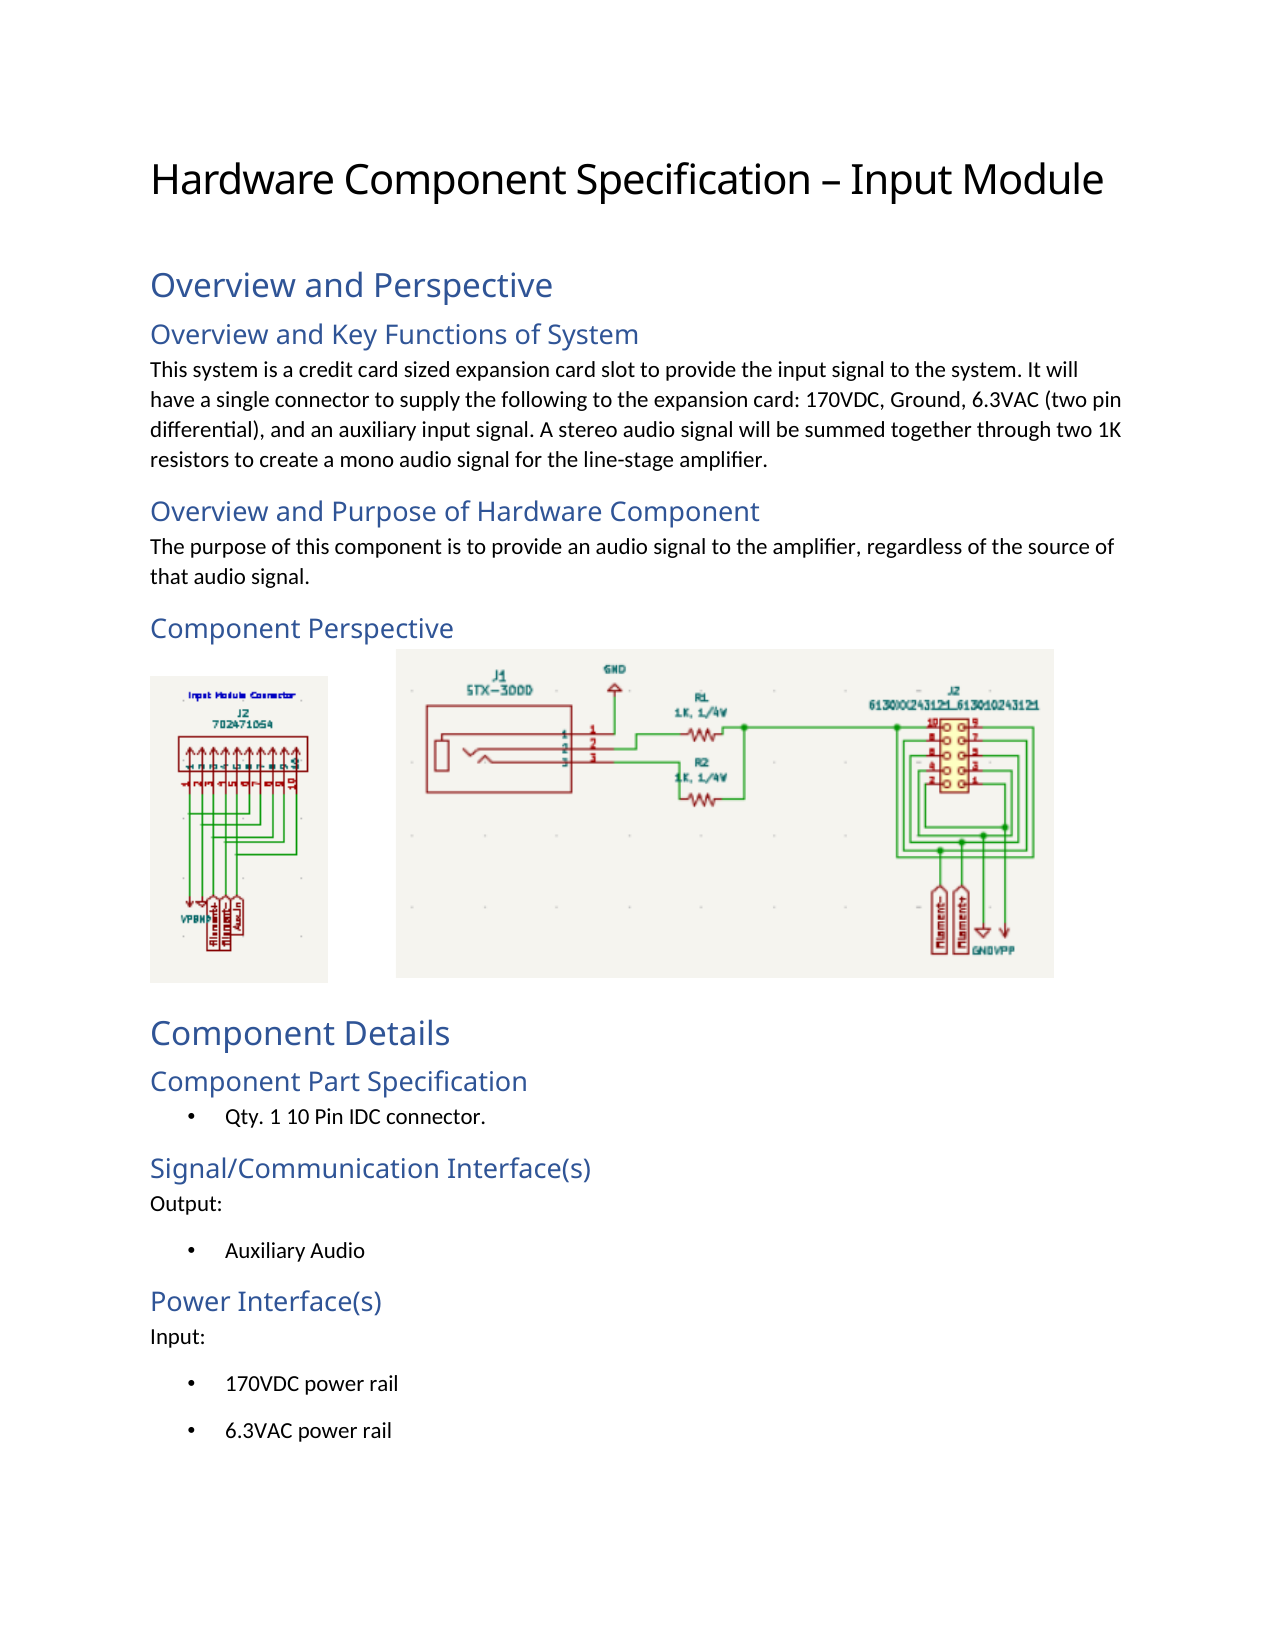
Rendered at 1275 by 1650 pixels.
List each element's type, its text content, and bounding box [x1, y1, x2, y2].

subtitle Overview and Key Functions of System [150, 315, 1125, 352]
subtitle Overview and Perspective [150, 262, 1125, 307]
list Qty. 1 10 Pin IDC connector. [187, 1102, 1125, 1130]
list 6.3VAC power rail [187, 1416, 1125, 1444]
picture [150, 676, 328, 983]
subtitle The purpose of this component is to provide an audio signal to the amplifier, regardless of the source of that audio signal. [150, 532, 1125, 590]
text Input: [150, 1322, 1125, 1351]
text This system is a credit card sized expansion card slot to provide the input signal to the system. It will have a single connector to supply the following to the expansion card: 170VDC, Ground, 6.3VAC (two pin differential), and an auxiliary input signal. A stereo audio signal will be summed together through two 1K resistors to create a mono audio signal for the line-stage amplifier. [150, 355, 1125, 473]
title Hardware Component Specification – Input Module [150, 150, 1125, 207]
picture [395, 649, 1054, 978]
list 170VDC power rail [187, 1369, 1125, 1397]
subtitle Overview and Purpose of Hardware Component [150, 492, 1125, 529]
subtitle Component Details [150, 1009, 1125, 1055]
list Auxiliary Audio [187, 1236, 1125, 1264]
subtitle Component Perspective [150, 609, 1125, 646]
subtitle Power Interface(s) [150, 1283, 1125, 1319]
subtitle Signal/Communication Interface(s) [150, 1149, 1125, 1186]
text Output: [150, 1189, 1125, 1217]
subtitle Component Part Specification [150, 1062, 1125, 1099]
